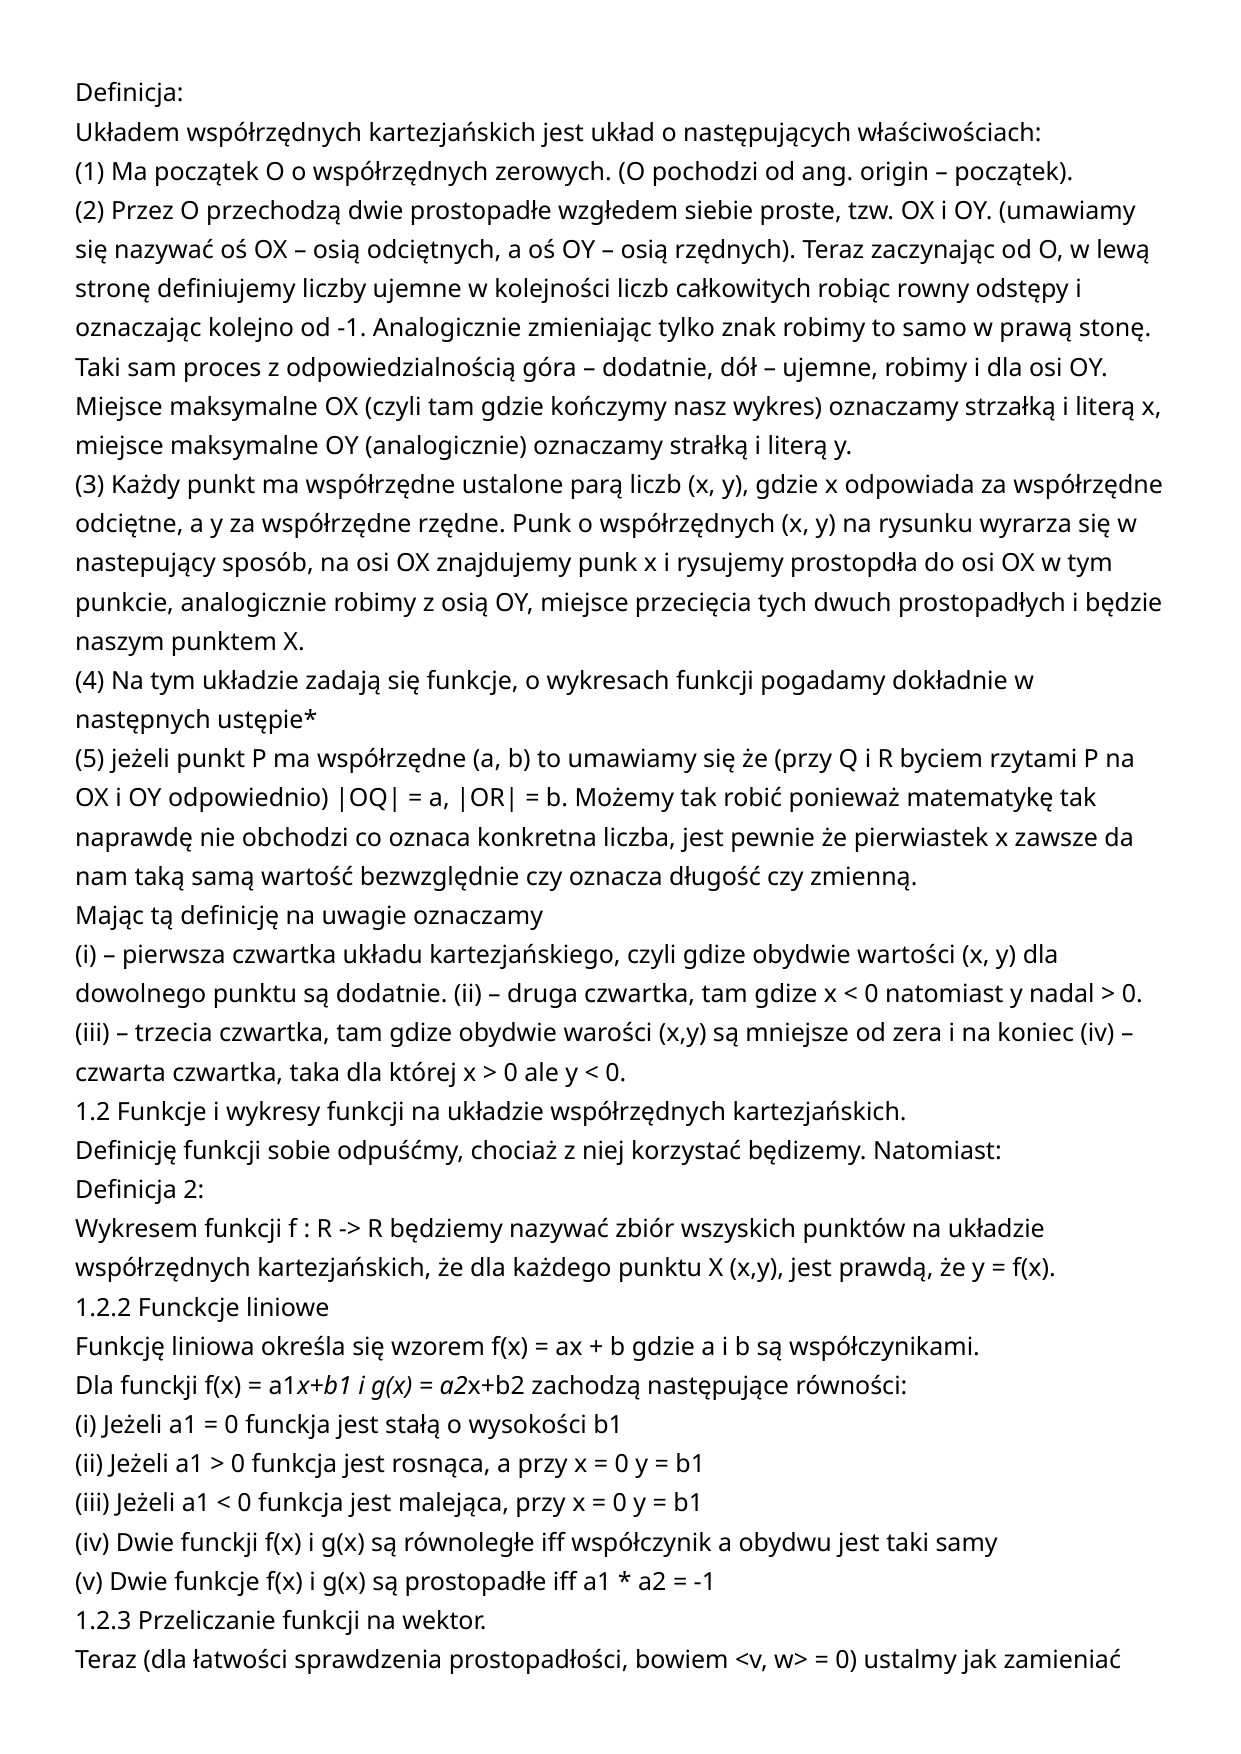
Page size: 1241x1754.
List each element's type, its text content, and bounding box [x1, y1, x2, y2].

text Definicja: Układem współrzędnych kartezjańskich jest układ o następujących właściwościach: (1) Ma początek O o współrzędnych zerowych. (O pochodzi od ang. origin – początek). (2) Przez O przechodzą dwie prostopadłe wzgłedem siebie proste, tzw. OX i OY. (umawiamy się nazywać oś OX – osią odciętnych, a oś OY – osią rzędnych). Teraz zaczynając od O, w lewą stronę definiujemy liczby ujemne w kolejności liczb całkowitych robiąc rowny odstępy i oznaczając kolejno od -1. Analogicznie zmieniając tylko znak robimy to samo w prawą stonę. Taki sam proces z odpowiedzialnością góra – dodatnie, dół – ujemne, robimy i dla osi OY. Miejsce maksymalne OX (czyli tam gdzie kończymy nasz wykres) oznaczamy strzałką i literą x, miejsce maksymalne OY (analogicznie) oznaczamy strałką i literą y. (3) Każdy punkt ma współrzędne ustalone parą liczb (x, y), gdzie x odpowiada za współrzędne odciętne, a y za współrzędne rzędne. Punk o współrzędnych (x, y) na rysunku wyrarza się w nastepujący sposób, na osi OX znajdujemy punk x i rysujemy prostopdła do osi OX w tym punkcie, analogicznie robimy z osią OY, miejsce przecięcia tych dwuch prostopadłych i będzie naszym punktem X. (4) Na tym układzie zadają się funkcje, o wykresach funkcji pogadamy dokładnie w następnych ustępie* (5) jeżeli punkt P ma współrzędne (a, b) to umawiamy się że (przy Q i R byciem rzytami P na OX i OY odpowiednio) |OQ| = a, |OR| = b. Możemy tak robić ponieważ matematykę tak naprawdę nie obchodzi co oznaca konkretna liczba, jest pewnie że pierwiastek x zawsze da nam taką samą wartość bezwzględnie czy oznacza długość czy zmienną. Mając tą definicję na uwagie oznaczamy (i) – pierwsza czwartka układu kartezjańskiego, czyli gdize obydwie wartości (x, y) dla dowolnego punktu są dodatnie. (ii) – druga czwartka, tam gdize x < 0 natomiast y nadal > 0. (iii) – trzecia czwartka, tam gdize obydwie warości (x,y) są mniejsze od zera i na koniec (iv) – czwarta czwartka, taka dla której x > 0 ale y < 0. 1.2 Funkcje i wykresy funkcji na układzie współrzędnych kartezjańskich. Definicję funkcji sobie odpuśćmy, chociaż z niej korzystać będizemy. Natomiast: Definicja 2: Wykresem funkcji f : R -> R będziemy nazywać zbiór wszyskich punktów na układzie współrzędnych kartezjańskich, że dla każdego punktu X (x,y), jest prawdą, że y = f(x). 1.2.2 Funckcje liniowe Funkcję liniowa określa się wzorem f(x) = ax + b gdzie a i b są współczynikami. Dla funckji f(x) = a1x+b1 i g(x) = a2x+b2 zachodzą następujące równości: (i) Jeżeli a1 = 0 funckja jest stałą o wysokości b1 (ii) Jeżeli a1 > 0 funkcja jest rosnąca, a przy x = 0 y = b1 (iii) Jeżeli a1 < 0 funkcja jest malejąca, przy x = 0 y = b1 (iv) Dwie funckji f(x) i g(x) są równoległe iff współczynik a obydwu jest taki samy (v) Dwie funkcje f(x) i g(x) są prostopadłe iff a1 * a2 = -1 1.2.3 Przeliczanie funkcji na wektor. Teraz (dla łatwości sprawdzenia prostopadłości, bowiem <v, w> = 0) ustalmy jak zamieniać [75, 75, 1165, 1676]
